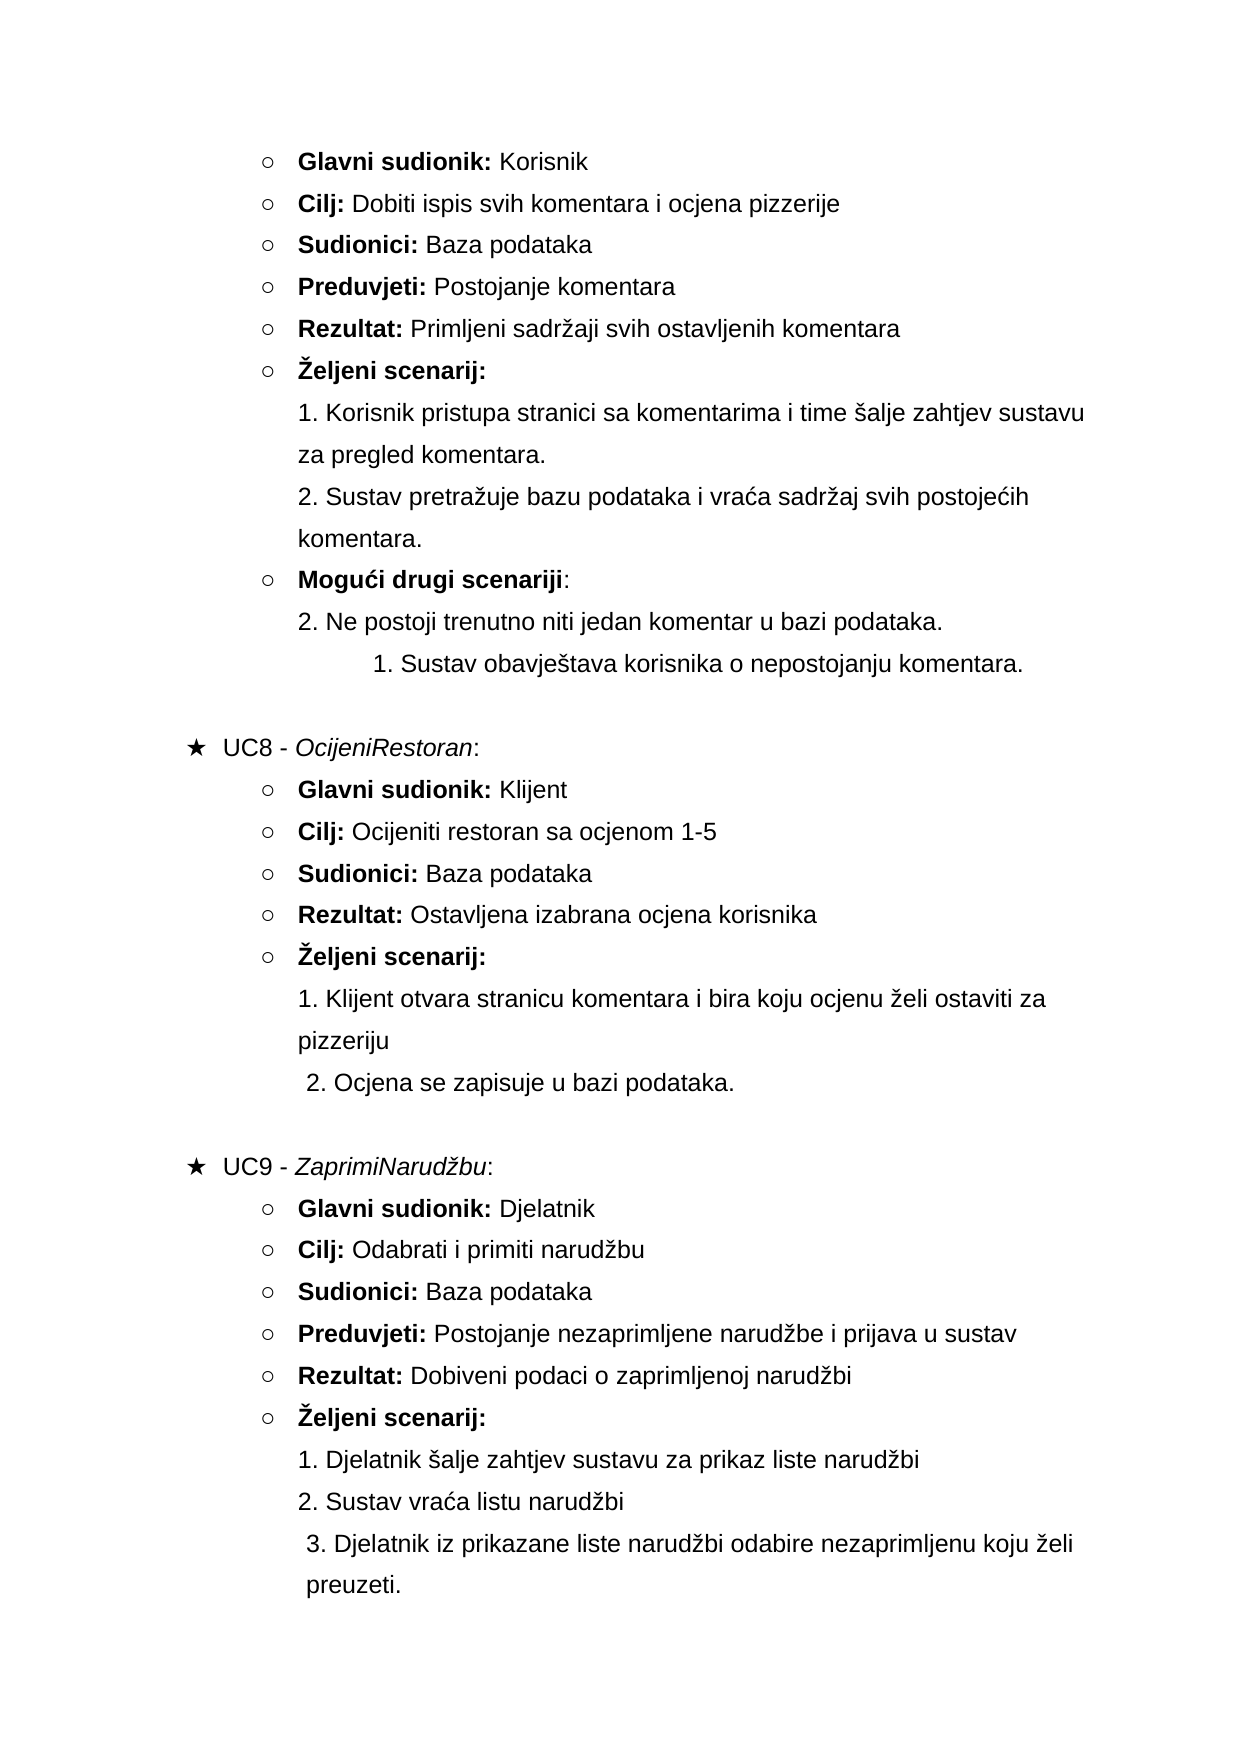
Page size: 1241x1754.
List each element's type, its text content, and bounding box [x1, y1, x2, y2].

list Rezultat: Ostavljena izabrana ocjena korisnika [260, 901, 1093, 929]
list Preduvjeti: Postojanje nezaprimljene narudžbe i prijava u sustav [260, 1320, 1093, 1348]
list Cilj: Odabrati i primiti narudžbu [260, 1236, 1093, 1264]
list Glavni sudionik: Djelatnik [260, 1194, 1093, 1222]
list Željeni scenarij: 1. Korisnik pristupa stranici sa komentarima i time šalje zahtjev sustavu za pregled komentara. 2. Sustav pretražuje bazu podataka i vraća sadržaj svih postojećih komentara. [260, 357, 1093, 552]
list Željeni scenarij: 1. Klijent otvara stranicu komentara i bira koju ocjenu želi ostaviti za pizzeriju [260, 943, 1093, 1055]
list Željeni scenarij: 1. Djelatnik šalje zahtjev sustavu za prikaz liste narudžbi 2. Sustav vraća listu narudžbi [260, 1404, 1093, 1516]
list Rezultat: Dobiveni podaci o zaprimljenoj narudžbi [260, 1362, 1093, 1390]
list UC8 - OcijeniRestoran: [185, 734, 1093, 762]
list Sudionici: Baza podataka [260, 1278, 1093, 1306]
list Cilj: Dobiti ispis svih komentara i ocjena pizzerije [260, 189, 1093, 217]
list Cilj: Ocijeniti restoran sa ocjenom 1-5 [260, 818, 1093, 846]
list Sudionici: Baza podataka [260, 231, 1093, 259]
text 3. Djelatnik iz prikazane liste narudžbi odabire nezaprimljenu koju želi preuzeti. [223, 1529, 1093, 1599]
list Rezultat: Primljeni sadržaji svih ostavljenih komentara [260, 315, 1093, 343]
list Sudionici: Baza podataka [260, 859, 1093, 887]
list Glavni sudionik: Klijent [260, 776, 1093, 804]
list Preduvjeti: Postojanje komentara [260, 273, 1093, 301]
text 2. Ocjena se zapisuje u bazi podataka. [223, 1069, 1093, 1097]
list Glavni sudionik: Korisnik [260, 148, 1093, 176]
list UC9 - ZaprimiNarudžbu: [185, 1153, 1093, 1181]
list Mogući drugi scenariji: 2. Ne postoji trenutno niti jedan komentar u bazi podataka. 1. Sustav obavještava korisnika o nepostojanju komentara. [260, 566, 1093, 678]
